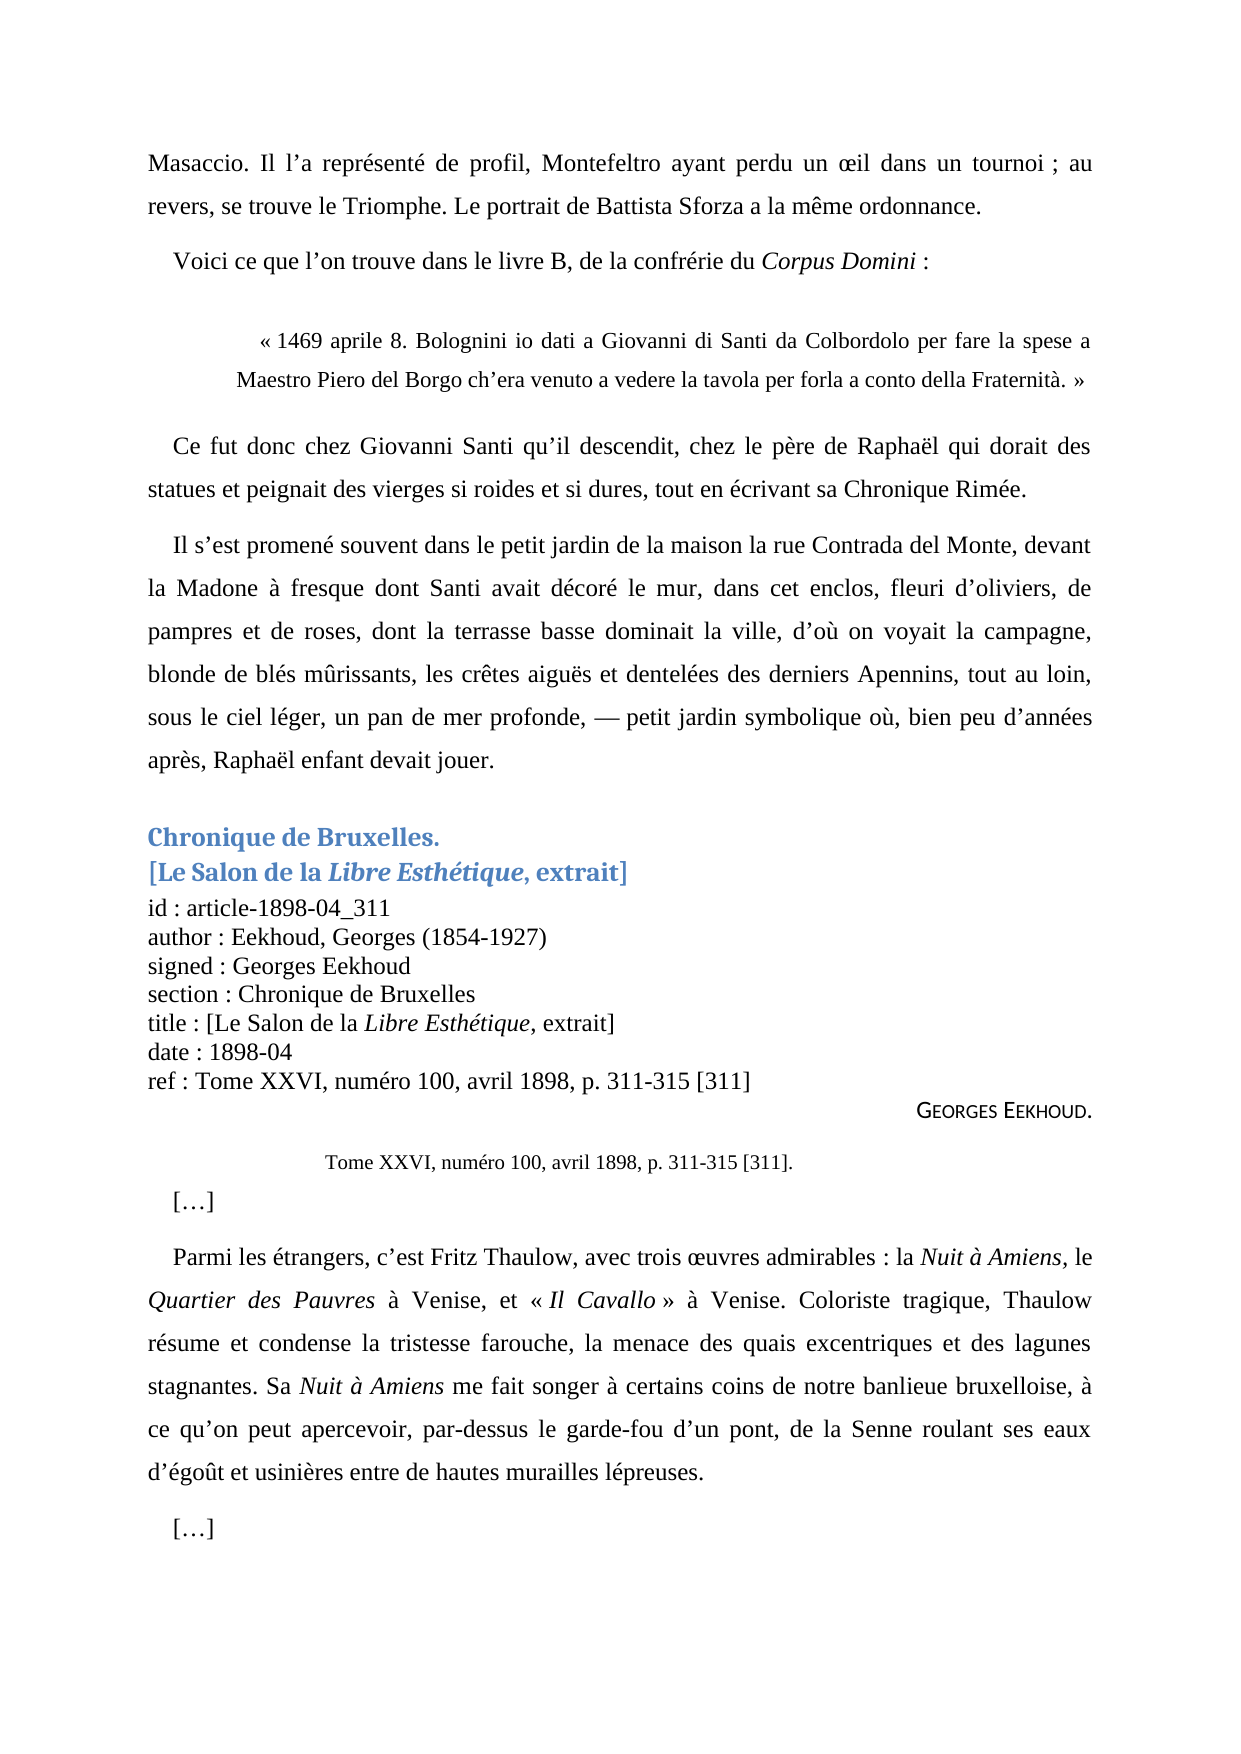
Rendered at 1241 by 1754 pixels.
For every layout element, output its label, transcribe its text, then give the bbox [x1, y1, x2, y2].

text Tome XXVI, numéro 100, avril 1898, p. 311-315 [311]. [325, 1150, 1093, 1174]
text author : Eekhoud, Georges (1854-1927) [148, 922, 1093, 951]
text Ce fut donc chez Giovanni Santi qu’il descendit, chez le père de Raphaël qui dorait des statues et peignait des vierges si roides et si dures, tout en écrivant sa Chronique Rimée. [148, 431, 1093, 503]
text Voici ce que l’on trouve dans le livre B, de la confrérie du Corpus Domini : [148, 246, 1093, 275]
text […] [148, 1186, 1093, 1215]
text Il s’est promené souvent dans le petit jardin de la maison la rue Contrada del Monte, devant la Madone à fresque dont Santi avait décoré le mur, dans cet enclos, fleuri d’oliviers, de pampres et de roses, dont la terrasse basse dominait la ville, d’où on voyait la campagne, blonde de blés mûrissants, les crêtes aiguës et dentelées des derniers Apennins, tout au loin, sous le ciel léger, un pan de mer profonde, — petit jardin symbolique où, bien peu d’années après, Raphaël enfant devait jouer. [148, 530, 1093, 774]
text ref : Tome XXVI, numéro 100, avril 1898, p. 311-315 [311] [148, 1066, 1093, 1094]
text […] [148, 1513, 1093, 1542]
text Masaccio. Il l’a représenté de profil, Montefeltro ayant perdu un œil dans un tournoi ; au revers, se trouve le Triomphe. Le portrait de Battista Sforza a la même ordonnance. [148, 148, 1093, 219]
text Georges Eekhoud. [148, 1094, 1093, 1125]
text section : Chronique de Bruxelles [148, 979, 1093, 1008]
text title : [Le Salon de la Libre Esthétique, extrait] [148, 1008, 1093, 1037]
subtitle Chronique de Bruxelles. [Le Salon de la Libre Esthétique, extrait] [148, 822, 1093, 889]
text date : 1898-04 [148, 1037, 1093, 1066]
text Parmi les étrangers, c’est Fritz Thaulow, avec trois œuvres admirables : la Nuit à Amiens, le Quartier des Pauvres à Venise, et « Il Cavallo » à Venise. Coloriste tragique, Thaulow résume et condense la tristesse farouche, la menace des quais excentriques et des lagunes stagnantes. Sa Nuit à Amiens me fait songer à certains coins de notre banlieue bruxelloise, à ce qu’on peut apercevoir, par-dessus le garde-fou d’un pont, de la Senne roulant ses eaux d’égoût et usinières entre de hautes murailles lépreuses. [148, 1242, 1093, 1486]
text « 1469 aprile 8. Bolognini io dati a Giovanni di Santi da Colbordolo per fare la spese a Maestro Piero del Borgo ch’era venuto a vedere la tavola per forla a conto della Fraternità. » [236, 327, 1093, 393]
text id : article-1898-04_311 [148, 893, 1093, 922]
text signed : Georges Eekhoud [148, 951, 1093, 979]
